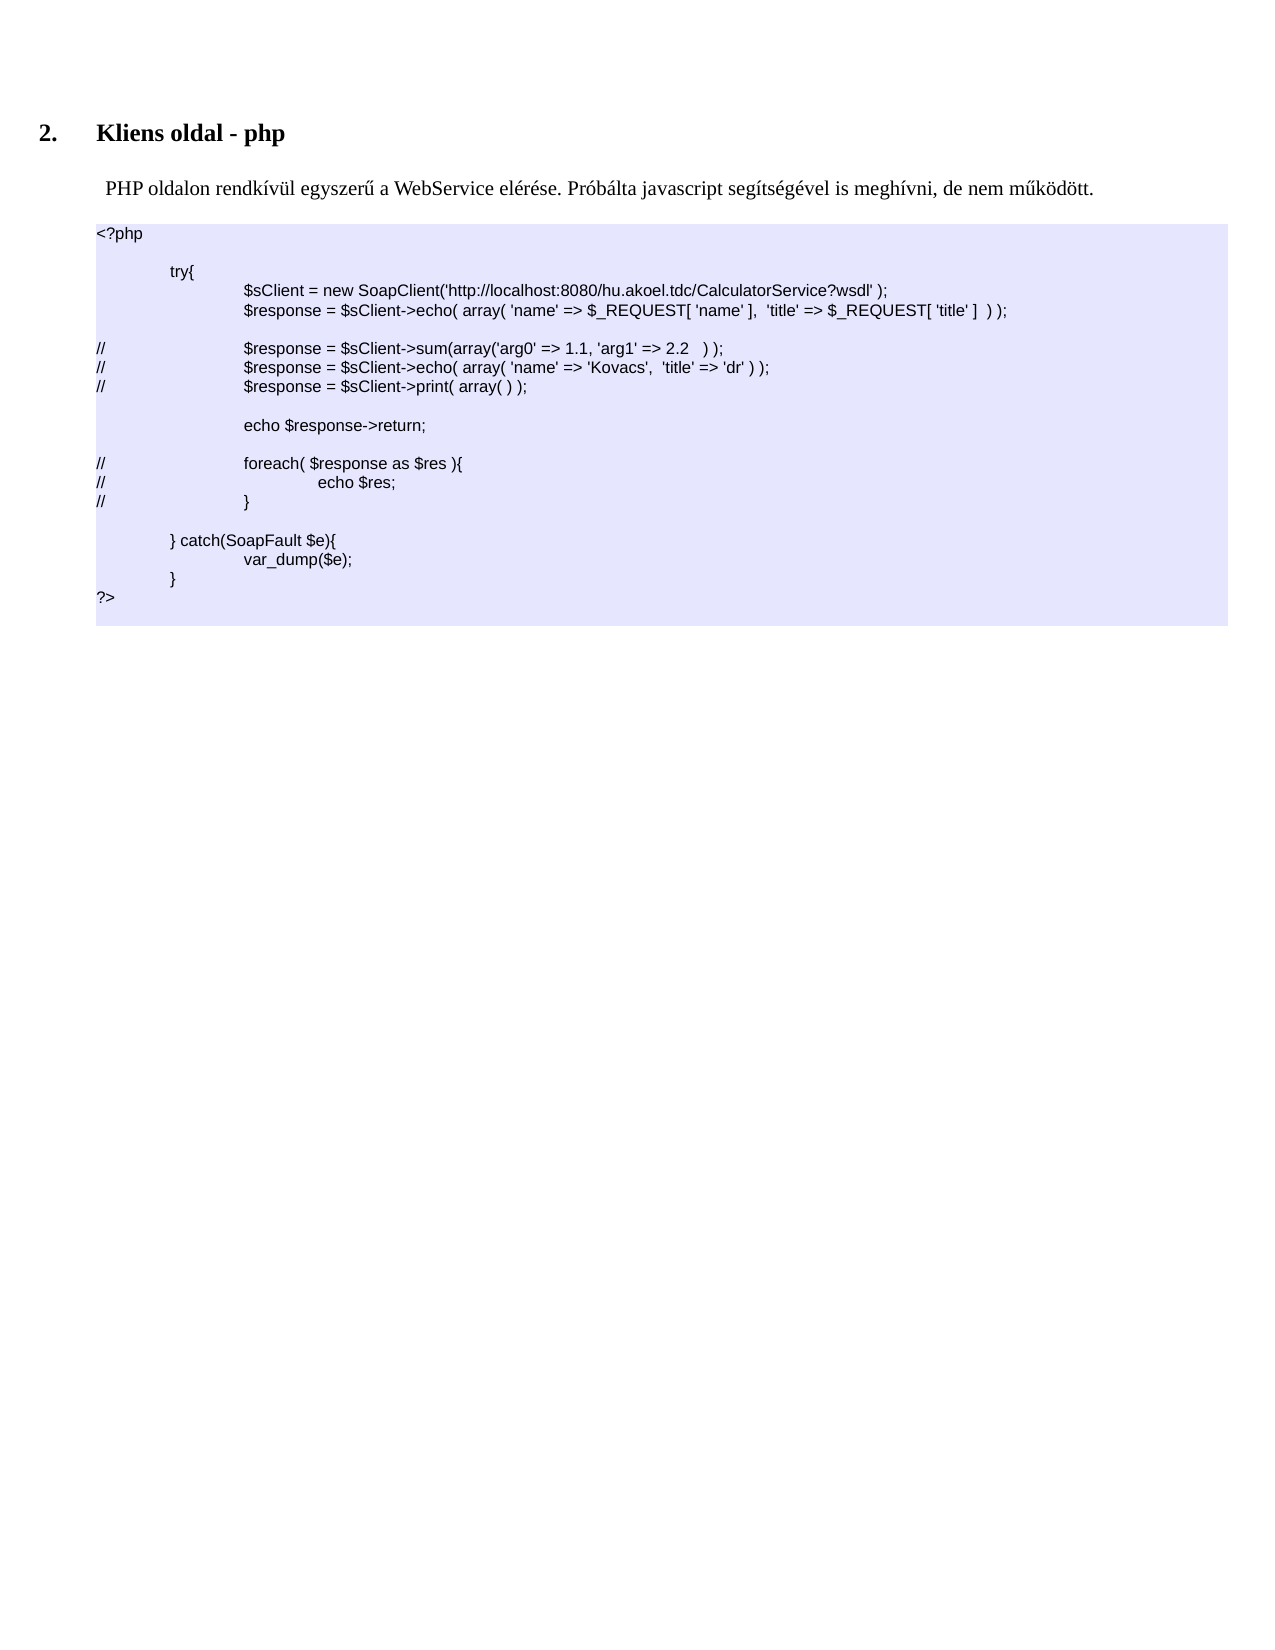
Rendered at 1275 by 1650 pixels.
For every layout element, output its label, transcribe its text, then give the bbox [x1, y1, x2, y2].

text } [96, 569, 1228, 588]
text } catch(SoapFault $e){ [96, 530, 1228, 549]
text echo $response->return; [96, 415, 1228, 434]
text ?> [96, 588, 1228, 607]
text // echo $res; [96, 473, 1228, 492]
text var_dump($e); [96, 549, 1228, 569]
text try{ [96, 262, 1228, 281]
text 2. Kliens oldal - php [39, 118, 1228, 147]
text <?php [96, 224, 1228, 243]
text // foreach( $response as $res ){ [96, 454, 1228, 473]
text // $response = $sClient->print( array( ) ); [96, 377, 1228, 396]
text PHP oldalon rendkívül egyszerű a WebService elérése. Próbálta javascript segítségével is meghívni, de nem működött. [96, 176, 1228, 200]
text // $response = $sClient->echo( array( 'name' => 'Kovacs', 'title' => 'dr' ) ); [96, 358, 1228, 377]
text // } [96, 492, 1228, 511]
text // $response = $sClient->sum(array('arg0' => 1.1, 'arg1' => 2.2 ) ); [96, 339, 1228, 358]
text $response = $sClient->echo( array( 'name' => $_REQUEST[ 'name' ], 'title' => $_REQUEST[ 'title' ] ) ); [96, 300, 1228, 319]
text $sClient = new SoapClient('http://localhost:8080/hu.akoel.tdc/CalculatorService?wsdl' ); [96, 281, 1228, 300]
